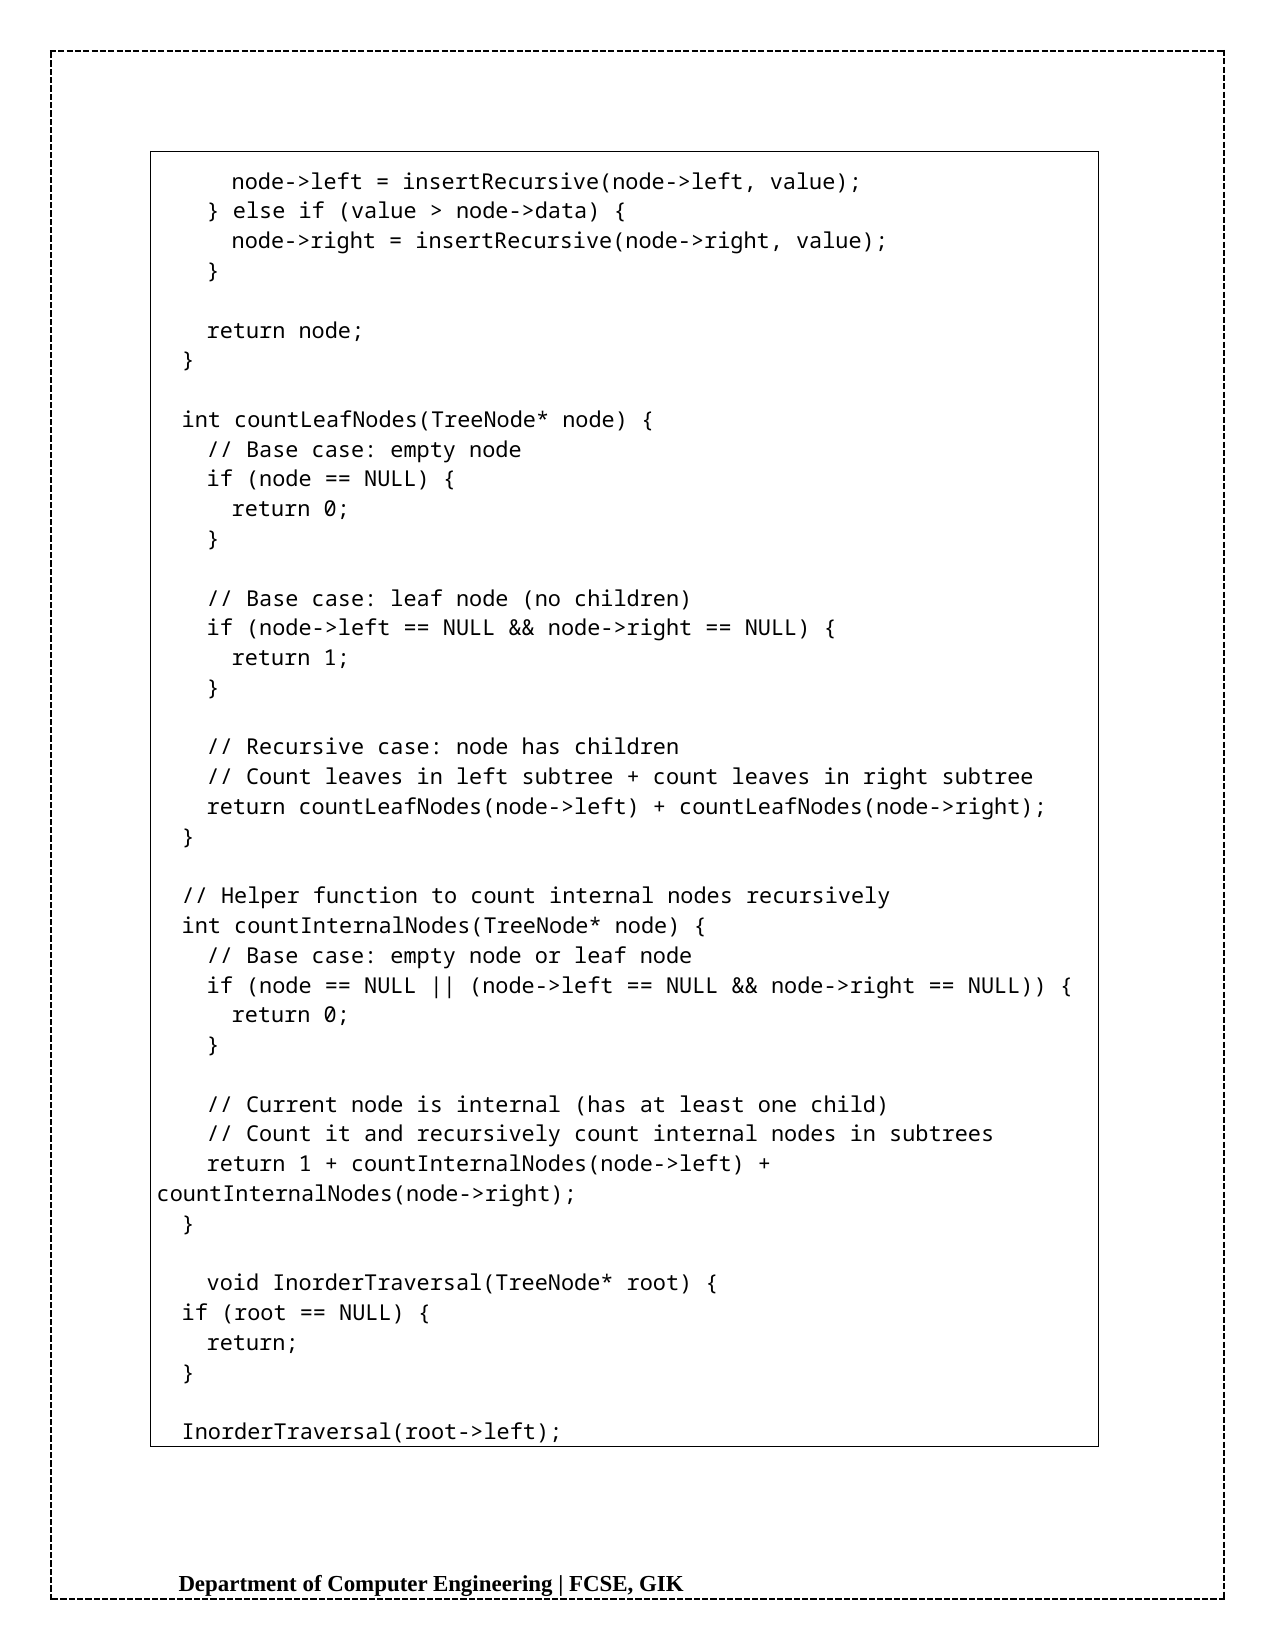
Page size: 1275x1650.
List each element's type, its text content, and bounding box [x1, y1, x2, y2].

table_header node->left = insertRecursive(node->left, value); } else if (value > node->data) { node->right = insertRecursive(node->right, value); } return node; } int countLeafNodes(TreeNode* node) { // Base case: empty node if (node == NULL) { return 0; } // Base case: leaf node (no children) if (node->left == NULL && node->right == NULL) { return 1; } // Recursive case: node has children // Count leaves in left subtree + count leaves in right subtree return countLeafNodes(node->left) + countLeafNodes(node->right); } // Helper function to count internal nodes recursively int countInternalNodes(TreeNode* node) { // Base case: empty node or leaf node if (node == NULL || (node->left == NULL && node->right == NULL)) { return 0; } // Current node is internal (has at least one child) // Count it and recursively count internal nodes in subtrees return 1 + countInternalNodes(node->left) + countInternalNodes(node->right); } void InorderTraversal(TreeNode* root) { if (root == NULL) { return; } InorderTraversal(root->left); [151, 152, 1098, 1446]
